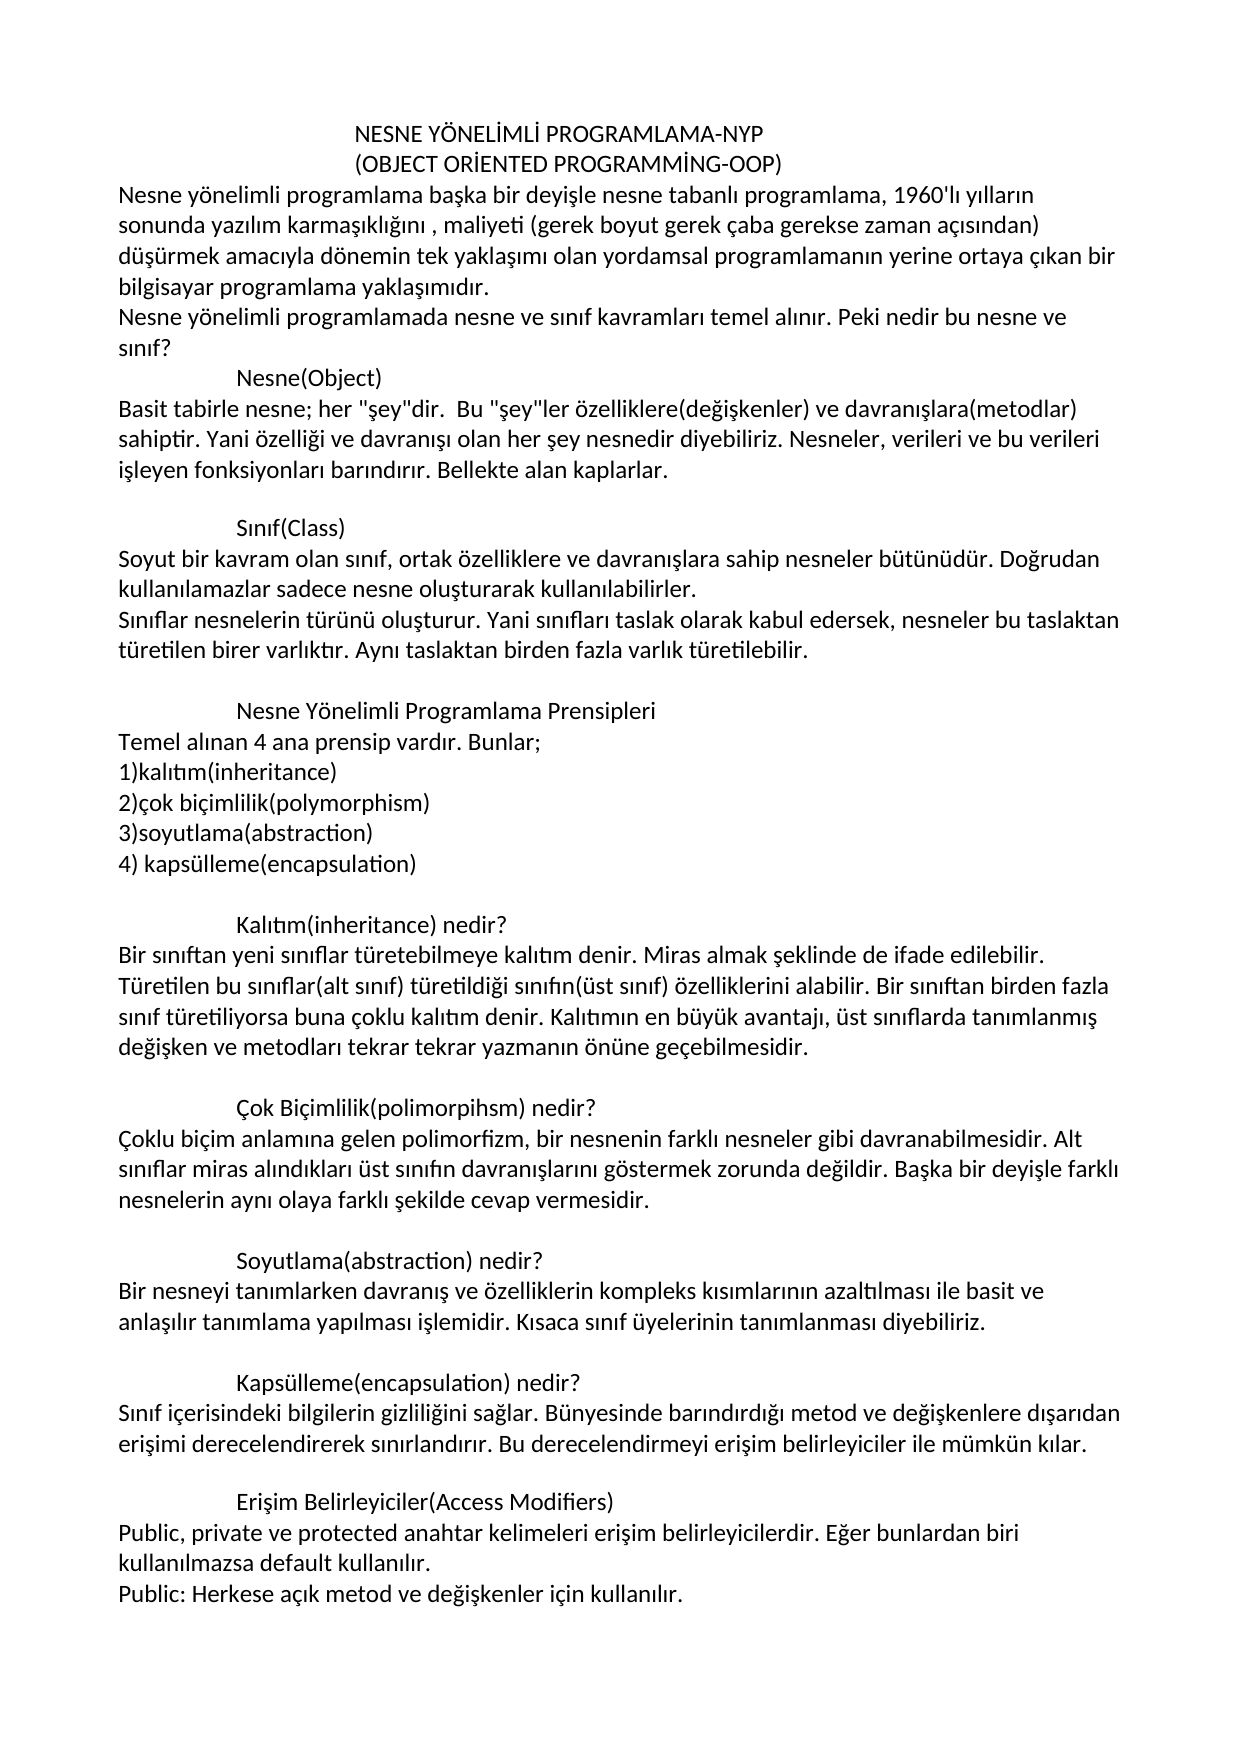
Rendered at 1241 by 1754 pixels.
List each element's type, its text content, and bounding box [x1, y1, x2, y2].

text 1)kalıtım(inheritance) [118, 757, 1122, 787]
text Nesne yönelimli programlama başka bir deyişle nesne tabanlı programlama, 1960'lı yılların sonunda yazılım karmaşıklığını , maliyeti (gerek boyut gerek çaba gerekse zaman açısından) düşürmek amacıyla dönemin tek yaklaşımı olan yordamsal programlamanın yerine ortaya çıkan bir bilgisayar programlama yaklaşımıdır. [118, 179, 1122, 301]
text 2)çok biçimlilik(polymorphism) [118, 787, 1122, 818]
text Bir sınıftan yeni sınıflar türetebilmeye kalıtım denir. Miras almak şeklinde de ifade edilebilir. Türetilen bu sınıflar(alt sınıf) türetildiği sınıfın(üst sınıf) özelliklerini alabilir. Bir sınıftan birden fazla sınıf türetiliyorsa buna çoklu kalıtım denir. Kalıtımın en büyük avantajı, üst sınıflarda tanımlanmış değişken ve metodları tekrar tekrar yazmanın önüne geçebilmesidir. [118, 940, 1122, 1062]
text Sınıf içerisindeki bilgilerin gizliliğini sağlar. Bünyesinde barındırdığı metod ve değişkenlere dışarıdan erişimi derecelendirerek sınırlandırır. Bu derecelendirmeyi erişim belirleyiciler ile mümkün kılar. [118, 1397, 1122, 1458]
text Çok Biçimlilik(polimorpihsm) nedir? [118, 1092, 1122, 1123]
text Nesne yönelimli programlamada nesne ve sınıf kavramları temel alınır. Peki nedir bu nesne ve sınıf? [118, 301, 1122, 362]
text Kalıtım(inheritance) nedir? [118, 909, 1122, 940]
text 4) kapsülleme(encapsulation) [118, 848, 1122, 879]
text (OBJECT ORİENTED PROGRAMMİNG-OOP) [118, 149, 1122, 179]
text Public: Herkese açık metod ve değişkenler için kullanılır. [118, 1578, 1122, 1609]
text Erişim Belirleyiciler(Access Modifiers) [118, 1487, 1122, 1517]
text Nesne Yönelimli Programlama Prensipleri [118, 696, 1122, 726]
text NESNE YÖNELİMLİ PROGRAMLAMA-NYP [118, 118, 1122, 149]
text Sınıf(Class) [118, 512, 1122, 543]
text Kapsülleme(encapsulation) nedir? [118, 1367, 1122, 1397]
text Public, private ve protected anahtar kelimeleri erişim belirleyicilerdir. Eğer bunlardan biri kullanılmazsa default kullanılır. [118, 1517, 1122, 1578]
text Çoklu biçim anlamına gelen polimorfizm, bir nesnenin farklı nesneler gibi davranabilmesidir. Alt sınıflar miras alındıkları üst sınıfın davranışlarını göstermek zorunda değildir. Başka bir deyişle farklı nesnelerin aynı olaya farklı şekilde cevap vermesidir. [118, 1123, 1122, 1214]
text Bir nesneyi tanımlarken davranış ve özelliklerin kompleks kısımlarının azaltılması ile basit ve anlaşılır tanımlama yapılması işlemidir. Kısaca sınıf üyelerinin tanımlanması diyebiliriz. [118, 1275, 1122, 1336]
text Soyut bir kavram olan sınıf, ortak özelliklere ve davranışlara sahip nesneler bütünüdür. Doğrudan kullanılamazlar sadece nesne oluşturarak kullanılabilirler. [118, 543, 1122, 604]
text Temel alınan 4 ana prensip vardır. Bunlar; [118, 726, 1122, 757]
text 3)soyutlama(abstraction) [118, 818, 1122, 848]
text Nesne(Object) [118, 362, 1122, 393]
text Soyutlama(abstraction) nedir? [118, 1245, 1122, 1275]
text Sınıflar nesnelerin türünü oluşturur. Yani sınıfları taslak olarak kabul edersek, nesneler bu taslaktan türetilen birer varlıktır. Aynı taslaktan birden fazla varlık türetilebilir. [118, 604, 1122, 665]
text Basit tabirle nesne; her "şey"dir. Bu "şey"ler özelliklere(değişkenler) ve davranışlara(metodlar) sahiptir. Yani özelliği ve davranışı olan her şey nesnedir diyebiliriz. Nesneler, verileri ve bu verileri işleyen fonksiyonları barındırır. Bellekte alan kaplarlar. [118, 393, 1122, 484]
